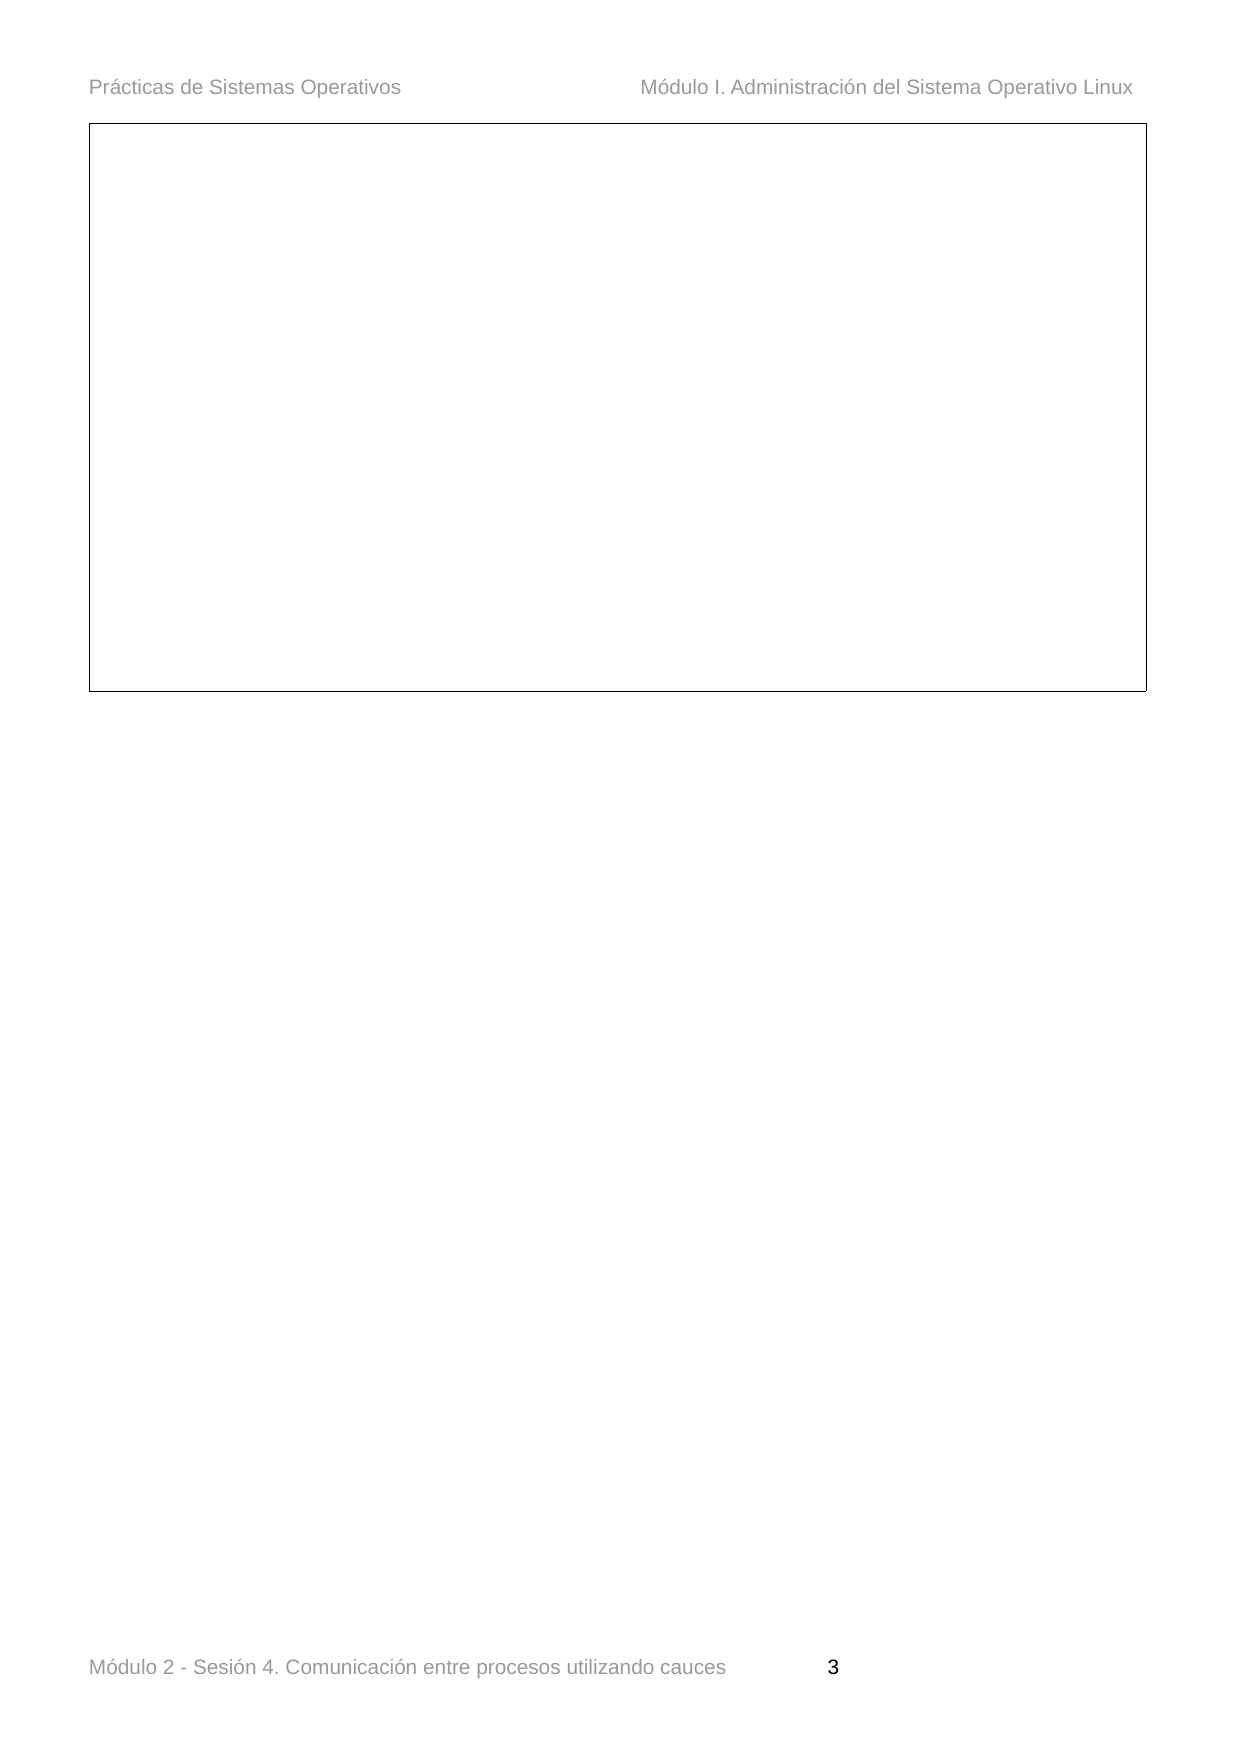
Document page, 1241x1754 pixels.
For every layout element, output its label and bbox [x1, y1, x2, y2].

table_header [90, 124, 1146, 691]
